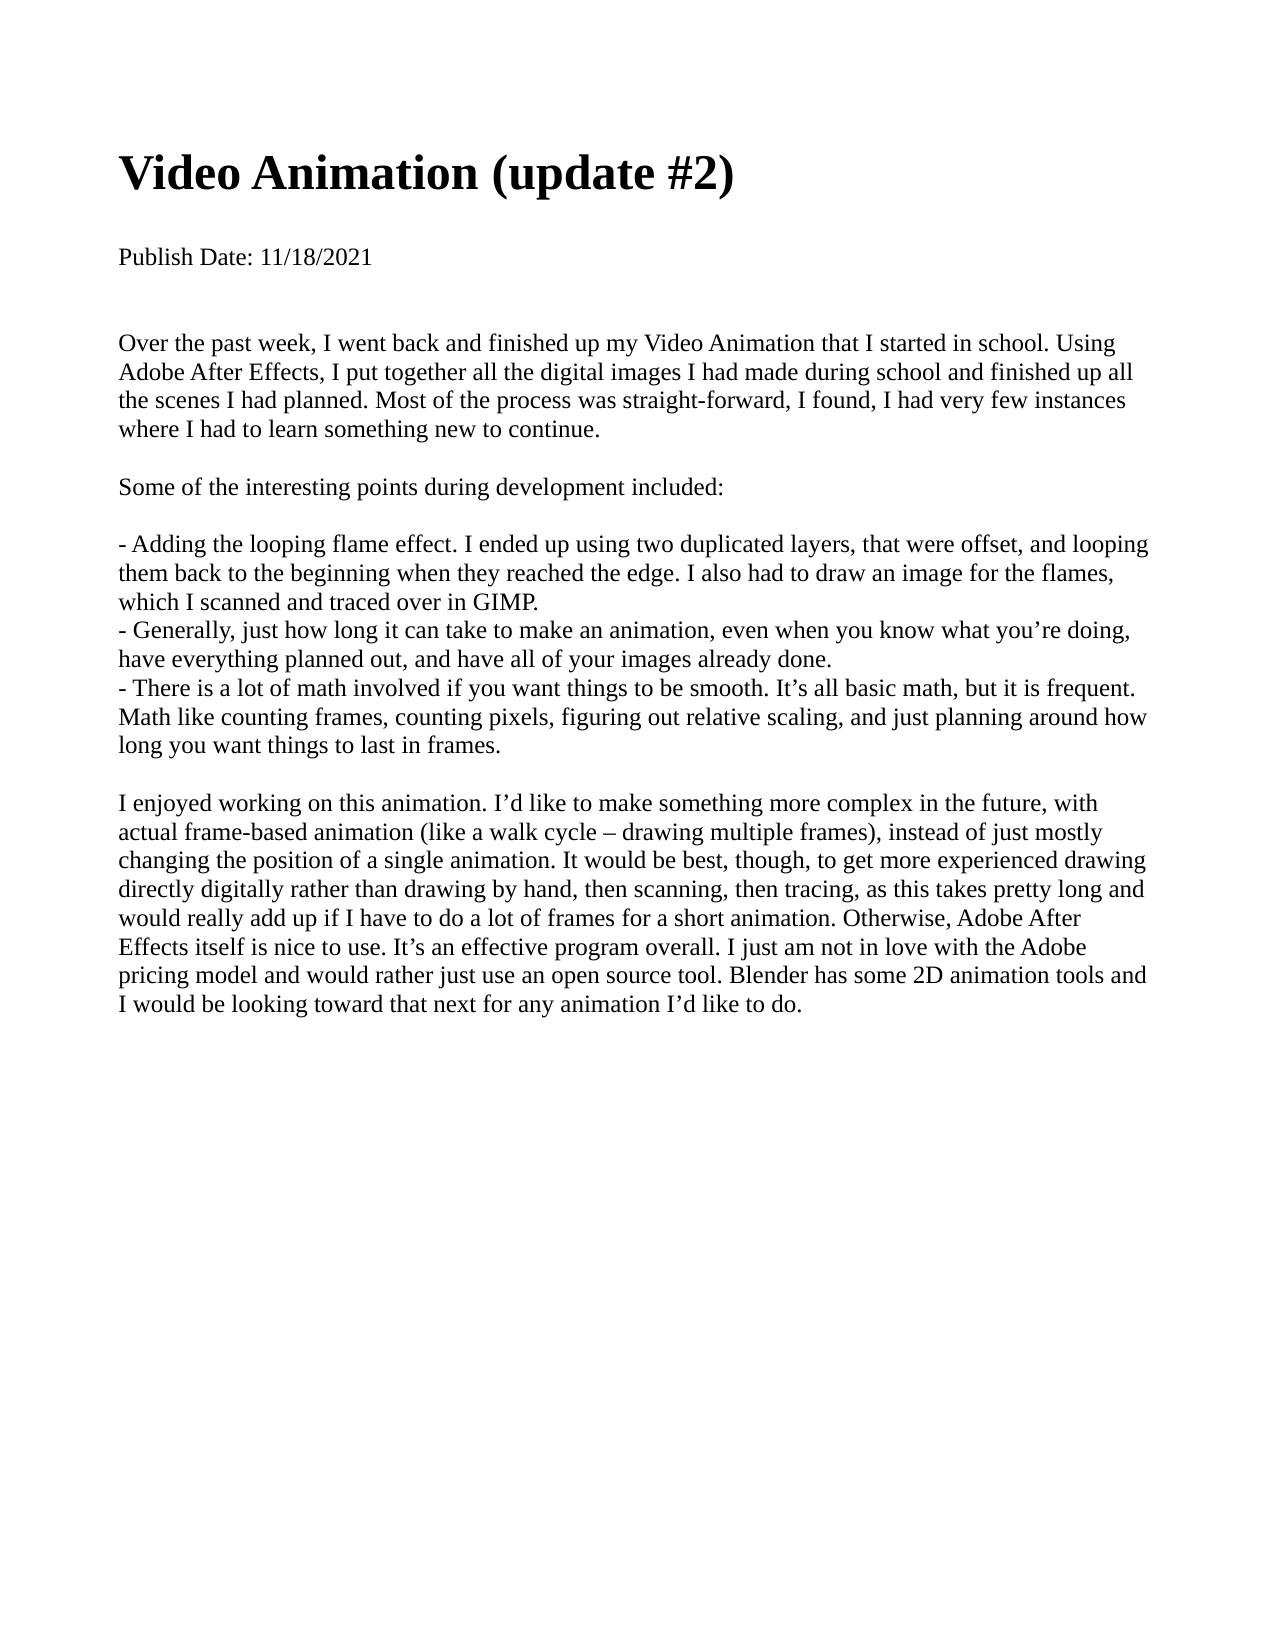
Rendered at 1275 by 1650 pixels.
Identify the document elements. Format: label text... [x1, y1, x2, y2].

text - Adding the looping flame effect. I ended up using two duplicated layers, that were offset, and looping them back to the beginning when they reached the edge. I also had to draw an image for the flames, which I scanned and traced over in GIMP. [118, 529, 1157, 616]
text Over the past week, I went back and finished up my Video Animation that I started in school. Using Adobe After Effects, I put together all the digital images I had made during school and finished up all the scenes I had planned. Most of the process was straight-forward, I found, I had very few instances where I had to learn something new to continue. Some of the interesting points during development included: [118, 328, 1157, 501]
text Publish Date: 11/18/2021 [118, 242, 1157, 271]
text I enjoyed working on this animation. I’d like to make something more complex in the future, with actual frame-based animation (like a walk cycle – drawing multiple frames), instead of just mostly changing the position of a single animation. It would be best, though, to get more experienced drawing directly digitally rather than drawing by hand, then scanning, then tracing, as this takes pretty long and would really add up if I have to do a lot of frames for a short animation. Otherwise, Adobe After Effects itself is nice to use. It’s an effective program overall. I just am not in love with the Adobe pricing model and would rather just use an open source tool. Blender has some 2D animation tools and I would be looking toward that next for any animation I’d like to do. [118, 788, 1157, 1018]
text - Generally, just how long it can take to make an animation, even when you know what you’re doing, have everything planned out, and have all of your images already done. [118, 616, 1157, 673]
text - There is a lot of math involved if you want things to be smooth. It’s all basic math, but it is frequent. Math like counting frames, counting pixels, figuring out relative scaling, and just planning around how long you want things to last in frames. [118, 673, 1157, 759]
subtitle Video Animation (update #2) [118, 143, 1157, 201]
